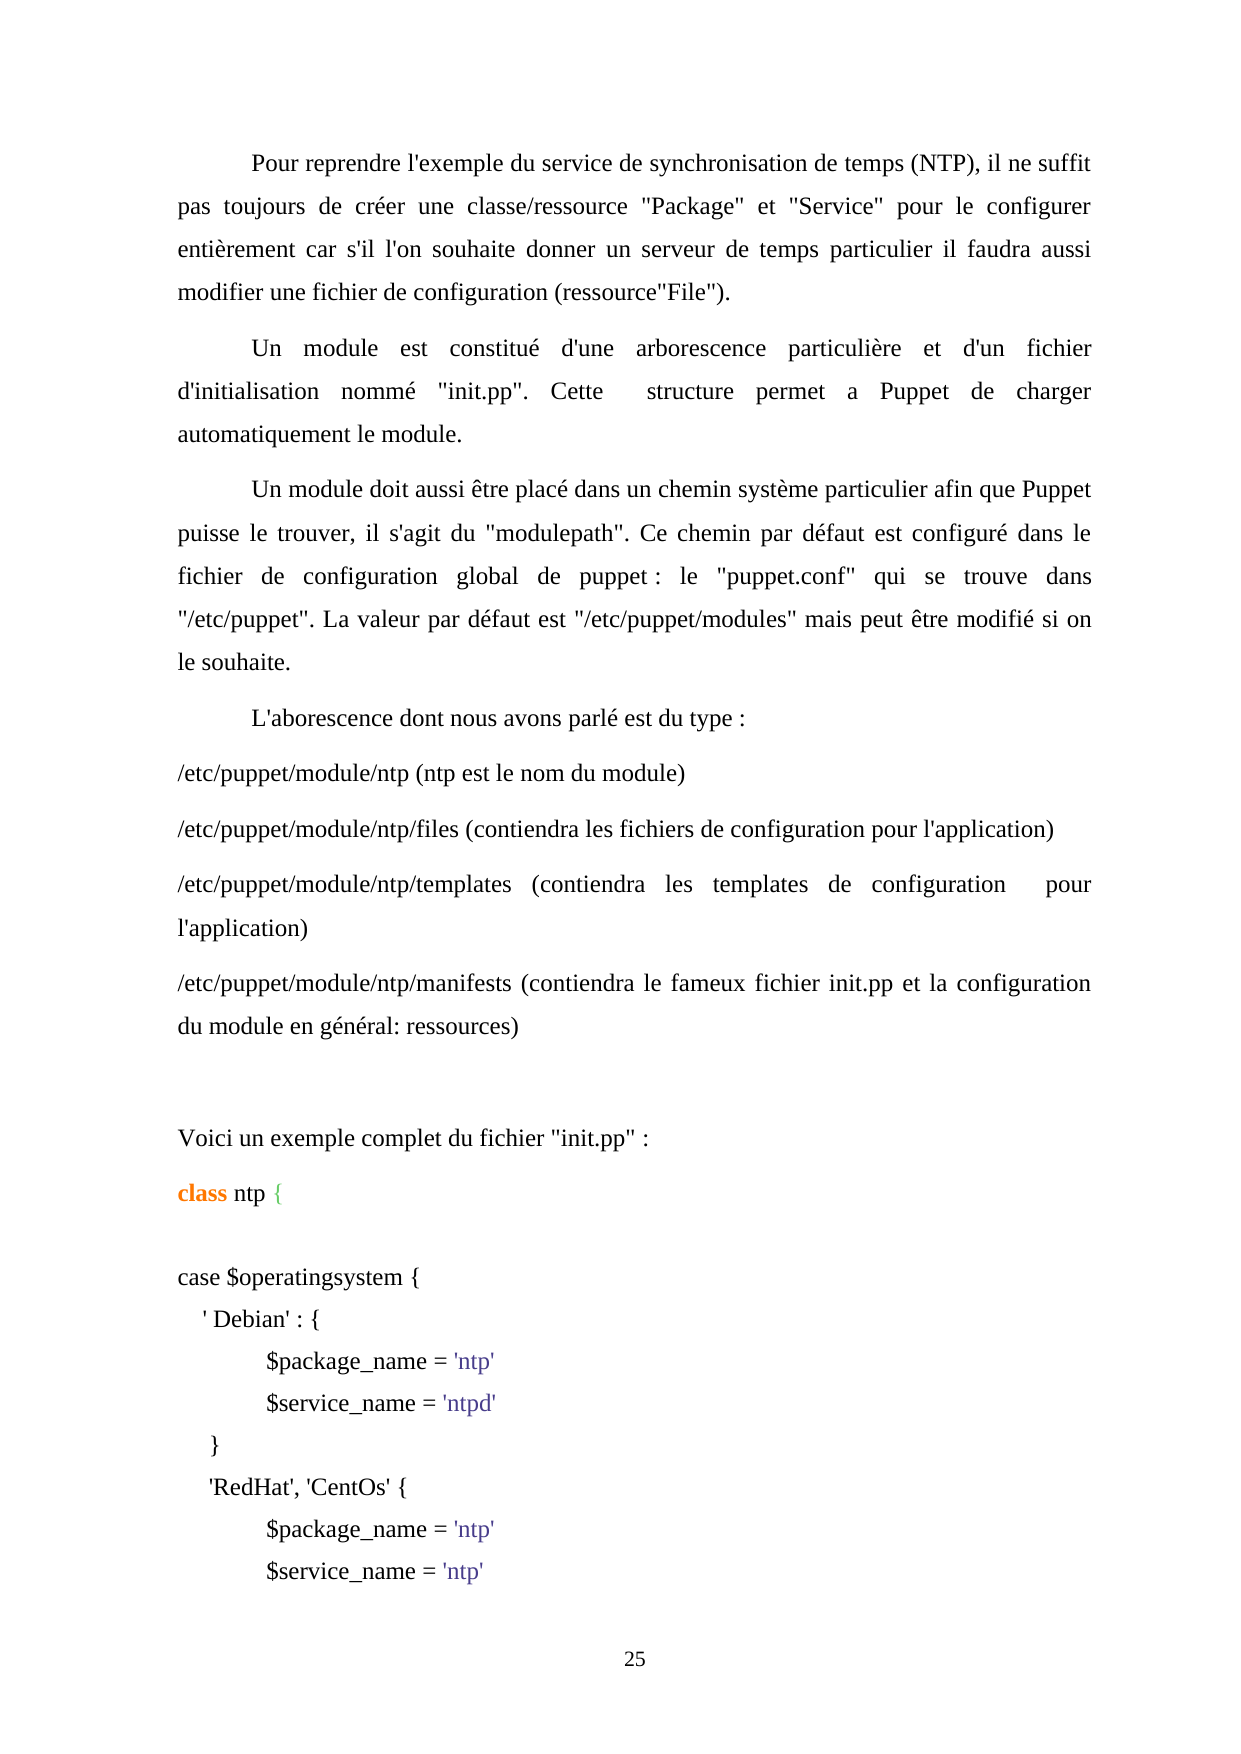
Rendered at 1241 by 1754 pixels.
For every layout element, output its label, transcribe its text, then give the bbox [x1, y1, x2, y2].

text $service_name = 'ntp' [177, 1556, 1092, 1586]
text Un module est constitué d'une arborescence particulière et d'un fichier d'initialisation nommé "init.pp". Cette structure permet a Puppet de charger automatiquement le module. [177, 333, 1092, 448]
text Voici un exemple complet du fichier "init.pp" : [177, 1123, 1092, 1151]
text /etc/puppet/module/ntp/templates (contiendra les templates de configuration pour l'application) [177, 869, 1092, 941]
text /etc/puppet/module/ntp/files (contiendra les fichiers de configuration pour l'application) [177, 814, 1092, 843]
text case $operatingsystem { [177, 1262, 1092, 1292]
text Un module doit aussi être placé dans un chemin système particulier afin que Puppet puisse le trouver, il s'agit du "modulepath". Ce chemin par défaut est configuré dans le fichier de configuration global de puppet : le "puppet.conf" qui se trouve dans "/etc/puppet". La valeur par défaut est "/etc/puppet/modules" mais peut être modifié si on le souhaite. [177, 474, 1092, 676]
text /etc/puppet/module/ntp/manifests (contiendra le fameux fichier init.pp et la configuration du module en général: ressources) [177, 968, 1092, 1040]
text $service_name = 'ntpd' [177, 1388, 1092, 1418]
text class ntp { [177, 1178, 1092, 1208]
text $package_name = 'ntp' [177, 1514, 1092, 1544]
text /etc/puppet/module/ntp (ntp est le nom du module) [177, 758, 1092, 787]
text ' Debian' : { [177, 1304, 1092, 1334]
text L'aborescence dont nous avons parlé est du type : [177, 703, 1092, 731]
text $package_name = 'ntp' [177, 1346, 1092, 1376]
text 'RedHat', 'CentOs' { [177, 1472, 1092, 1502]
text Pour reprendre l'exemple du service de synchronisation de temps (NTP), il ne suffit pas toujours de créer une classe/ressource "Package" et "Service" pour le configurer entièrement car s'il l'on souhaite donner un serveur de temps particulier il faudra aussi modifier une fichier de configuration (ressource"File"). [177, 148, 1092, 306]
text } [177, 1430, 1092, 1460]
